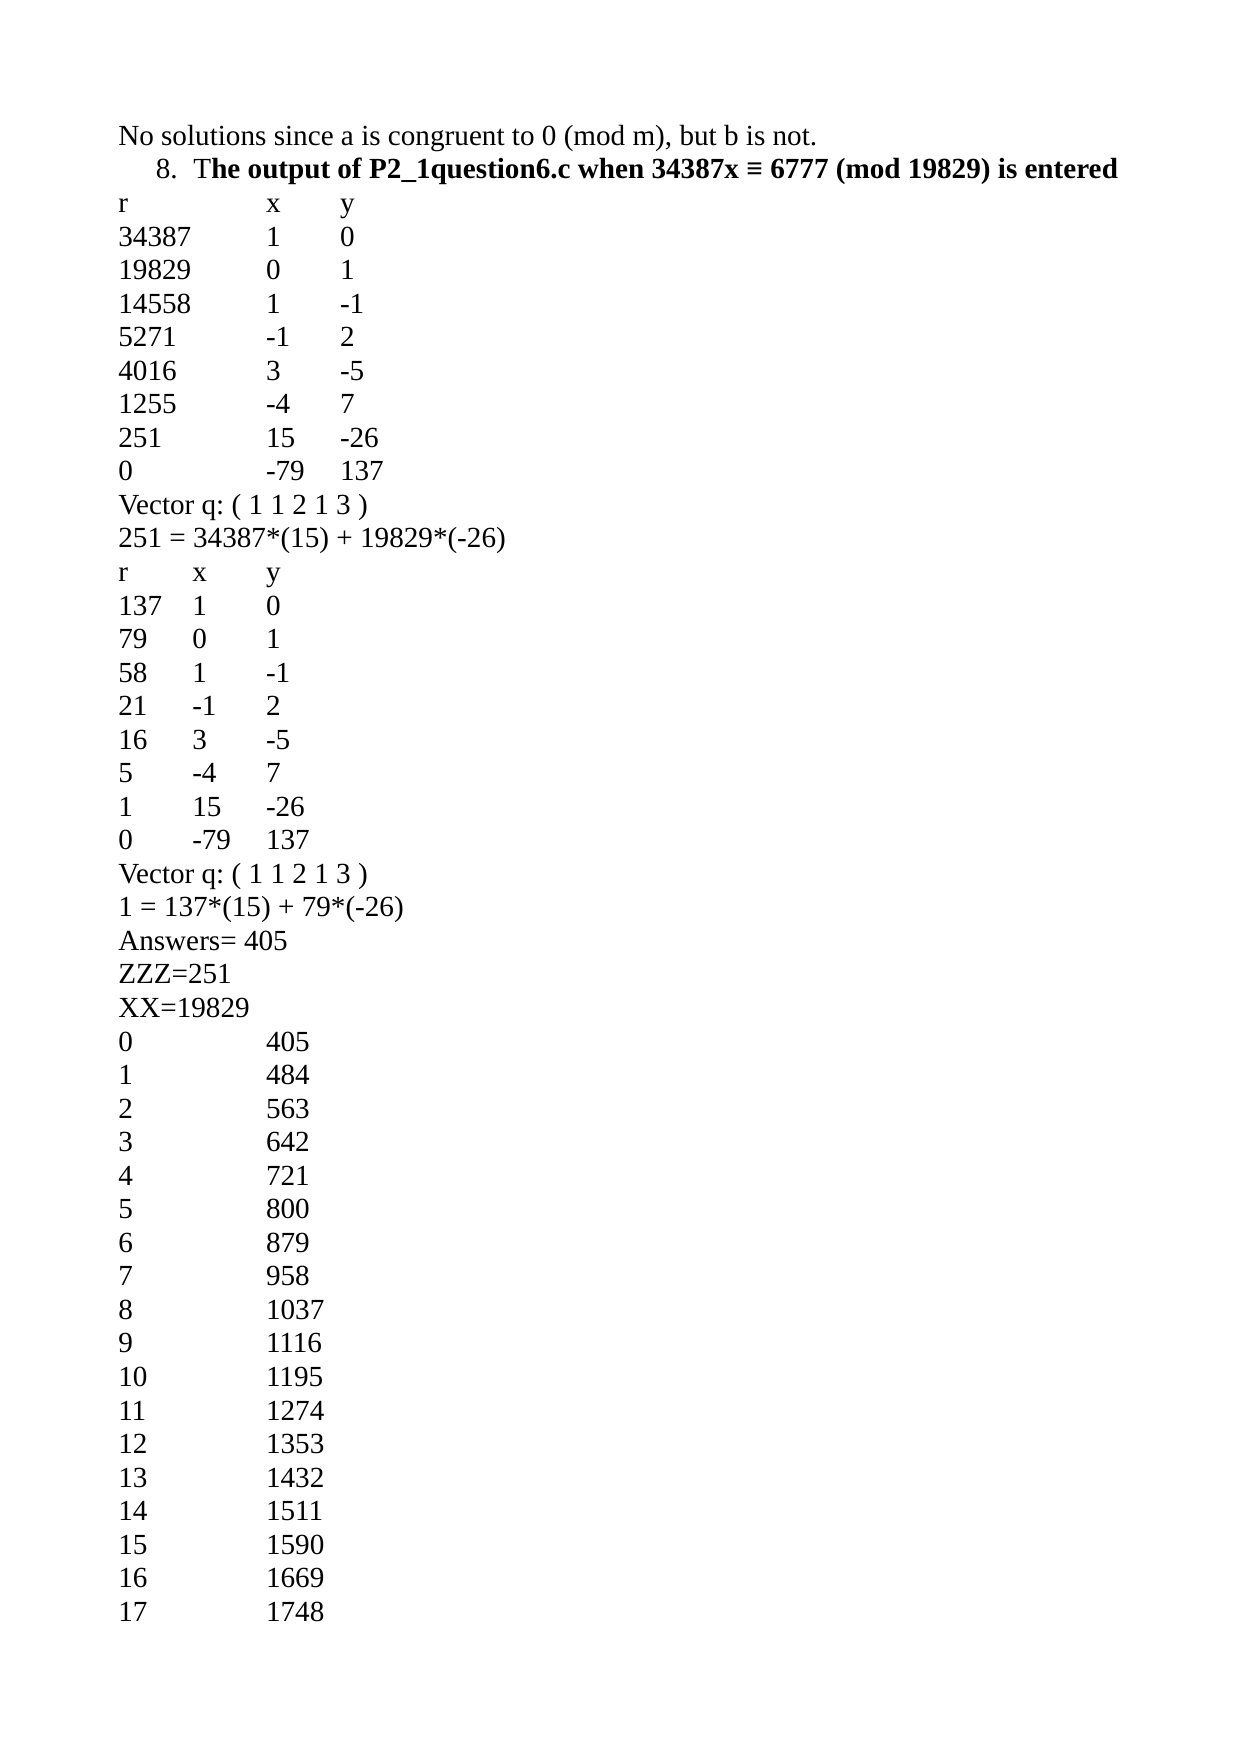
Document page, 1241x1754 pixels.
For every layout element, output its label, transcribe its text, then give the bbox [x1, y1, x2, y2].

text 2 563 [118, 1091, 1122, 1124]
text ZZZ=251 [118, 957, 1122, 990]
text XX=19829 [118, 990, 1122, 1024]
text 251 = 34387*(15) + 19829*(-26) [118, 521, 1122, 554]
text 7 958 [118, 1258, 1122, 1292]
text 11 1274 [118, 1393, 1122, 1426]
text 14 1511 [118, 1493, 1122, 1527]
text 6 879 [118, 1225, 1122, 1258]
text 0 405 [118, 1024, 1122, 1057]
text 251 15 -26 [118, 420, 1122, 453]
text 4016 3 -5 [118, 353, 1122, 386]
text 8 1037 [118, 1292, 1122, 1326]
text 1 = 137*(15) + 79*(-26) [118, 889, 1122, 923]
text 17 1748 [118, 1594, 1122, 1627]
text 19829 0 1 [118, 252, 1122, 286]
text 3 642 [118, 1124, 1122, 1158]
text 13 1432 [118, 1460, 1122, 1493]
text 5271 -1 2 [118, 319, 1122, 353]
text 12 1353 [118, 1426, 1122, 1460]
text Vector q: ( 1 1 2 1 3 ) [118, 487, 1122, 521]
list The output of P2_1question6.c when 34387x ≡ 6777 (mod 19829) is entered [156, 152, 1122, 185]
text 137 1 0 [118, 588, 1122, 621]
text 14558 1 -1 [118, 286, 1122, 319]
text 5 800 [118, 1191, 1122, 1225]
text No solutions since a is congruent to 0 (mod m), but b is not. [118, 118, 1122, 152]
text 58 1 -1 [118, 655, 1122, 688]
text 1 15 -26 [118, 789, 1122, 822]
text 4 721 [118, 1158, 1122, 1191]
text 16 1669 [118, 1560, 1122, 1594]
text 5 -4 7 [118, 755, 1122, 789]
text 9 1116 [118, 1326, 1122, 1359]
text 34387 1 0 [118, 219, 1122, 252]
text 0 -79 137 [118, 453, 1122, 487]
text r x y [118, 185, 1122, 219]
text 79 0 1 [118, 621, 1122, 655]
text Vector q: ( 1 1 2 1 3 ) [118, 856, 1122, 889]
text 1255 -4 7 [118, 386, 1122, 420]
text 21 -1 2 [118, 688, 1122, 722]
text 16 3 -5 [118, 722, 1122, 755]
text 1 484 [118, 1057, 1122, 1091]
text 0 -79 137 [118, 822, 1122, 856]
text Answers= 405 [118, 923, 1122, 957]
text 15 1590 [118, 1527, 1122, 1560]
text 10 1195 [118, 1359, 1122, 1393]
text r x y [118, 554, 1122, 588]
